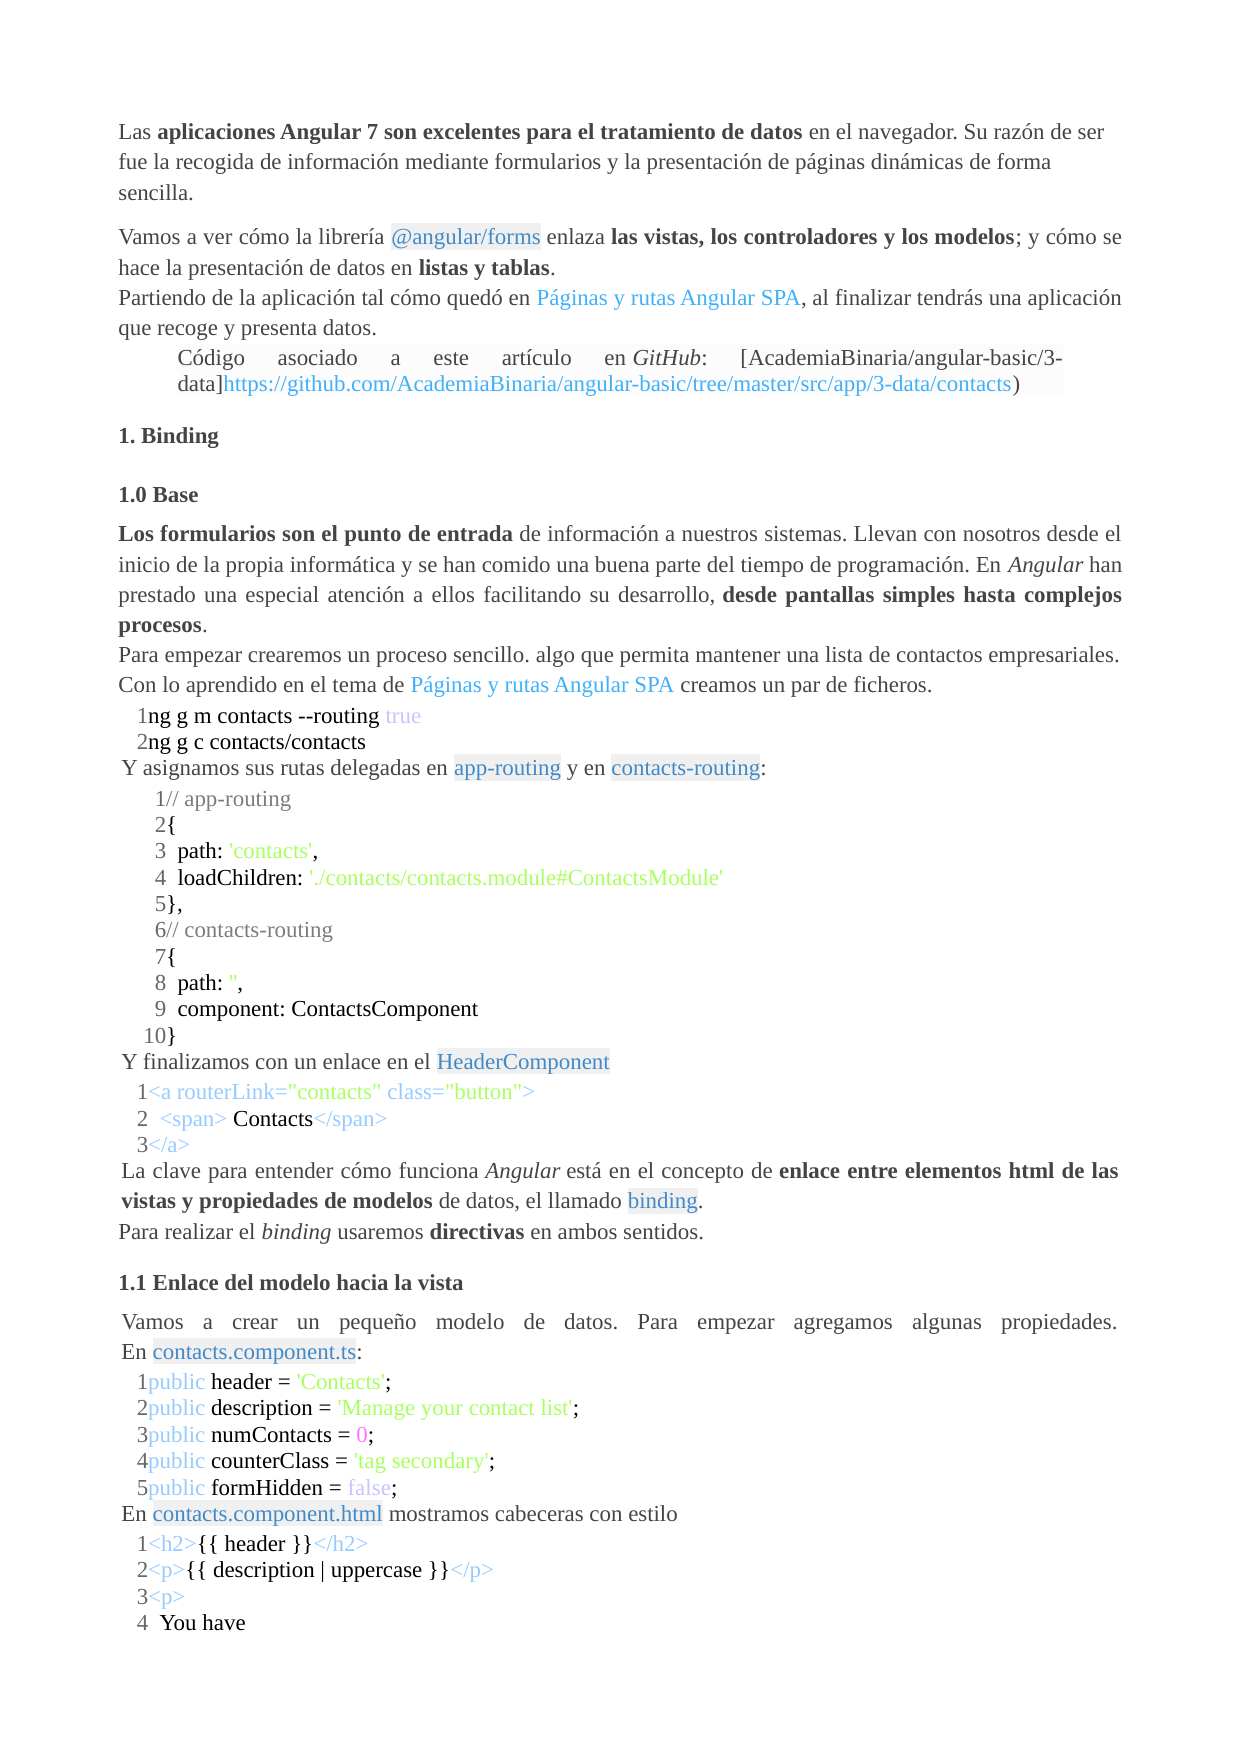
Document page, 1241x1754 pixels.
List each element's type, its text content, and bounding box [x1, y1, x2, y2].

table_header 1 2 3 4 5 6 7 8 9 10 [118, 785, 166, 1048]
text Los formularios son el punto de entrada de información a nuestros sistemas. Llevan con nosotros desde el inicio de la propia informática y se han comido una buena parte del tiempo de programación. En Angular han prestado una especial atención a ellos facilitando su desarrollo, desde pantallas simples hasta complejos procesos. [118, 520, 1122, 637]
text Partiendo de la aplicación tal cómo quedó en Páginas y rutas Angular SPA, al finalizar tendrás una aplicación que recoge y presenta datos. [118, 284, 1122, 340]
subtitle 1.1 Enlace del modelo hacia la vista [118, 1269, 1122, 1295]
table_header 1 2 3 4 5 [118, 1368, 148, 1500]
text Código asociado a este artículo en GitHub: [AcademiaBinaria/angular-basic/3-data]https://github.com/AcademiaBinaria/angular-basic/tree/master/src/app/3-data/contacts) [177, 344, 1063, 397]
text Vamos a crear un pequeño modelo de datos. Para empezar agregamos algunas propiedades. En contacts.component.ts: [121, 1308, 1119, 1364]
text Para realizar el binding usaremos directivas en ambos sentidos. [118, 1218, 1122, 1244]
table_header 1 2 3 [118, 1078, 148, 1157]
text La clave para entender cómo funciona Angular está en el concepto de enlace entre elementos html de las vistas y propiedades de modelos de datos, el llamado binding. [121, 1157, 1119, 1214]
text Y asignamos sus rutas delegadas en app-routing y en contacts-routing: [121, 754, 1119, 781]
table_header <a routerLink="contacts" class="button"> <span> Contacts</span> </a> [148, 1078, 768, 1157]
table_header ng g m contacts --routing true ng g c contacts/contacts [148, 702, 588, 754]
text Vamos a ver cómo la librería @angular/forms enlaza las vistas, los controladores y los modelos; y cómo se hace la presentación de datos en listas y tablas. [118, 223, 1122, 280]
text Y finalizamos con un enlace en el HeaderComponent [121, 1048, 1119, 1074]
text Para empezar crearemos un proceso sencillo. algo que permita mantener una lista de contactos empresariales. Con lo aprendido en el tema de Páginas y rutas Angular SPA creamos un par de ficheros. [118, 641, 1122, 698]
subtitle 1. Binding [118, 422, 1122, 448]
text En contacts.component.html mostramos cabeceras con estilo [121, 1500, 1119, 1526]
table_header // app-routing { path: 'contacts', loadChildren: './contacts/contacts.module#ContactsModule' }, // contacts-routing { path: '', component: ContactsComponent } [166, 785, 1048, 1048]
table_header public header = 'Contacts'; public description = 'Manage your contact list'; public numContacts = 0; public counterClass = 'tag secondary'; public formHidden = false; [148, 1368, 829, 1500]
subtitle 1.0 Base [118, 482, 1122, 508]
table_header <h2>{{ header }}</h2> <p>{{ description | uppercase }}</p> <p> You have [148, 1530, 1043, 1636]
table_header 1 2 [118, 702, 148, 754]
table_header 1 2 3 4 [118, 1530, 148, 1636]
text Las aplicaciones Angular 7 son excelentes para el tratamiento de datos en el navegador. Su razón de ser fue la recogida de información mediante formularios y la presentación de páginas dinámicas de forma sencilla. [118, 118, 1122, 205]
